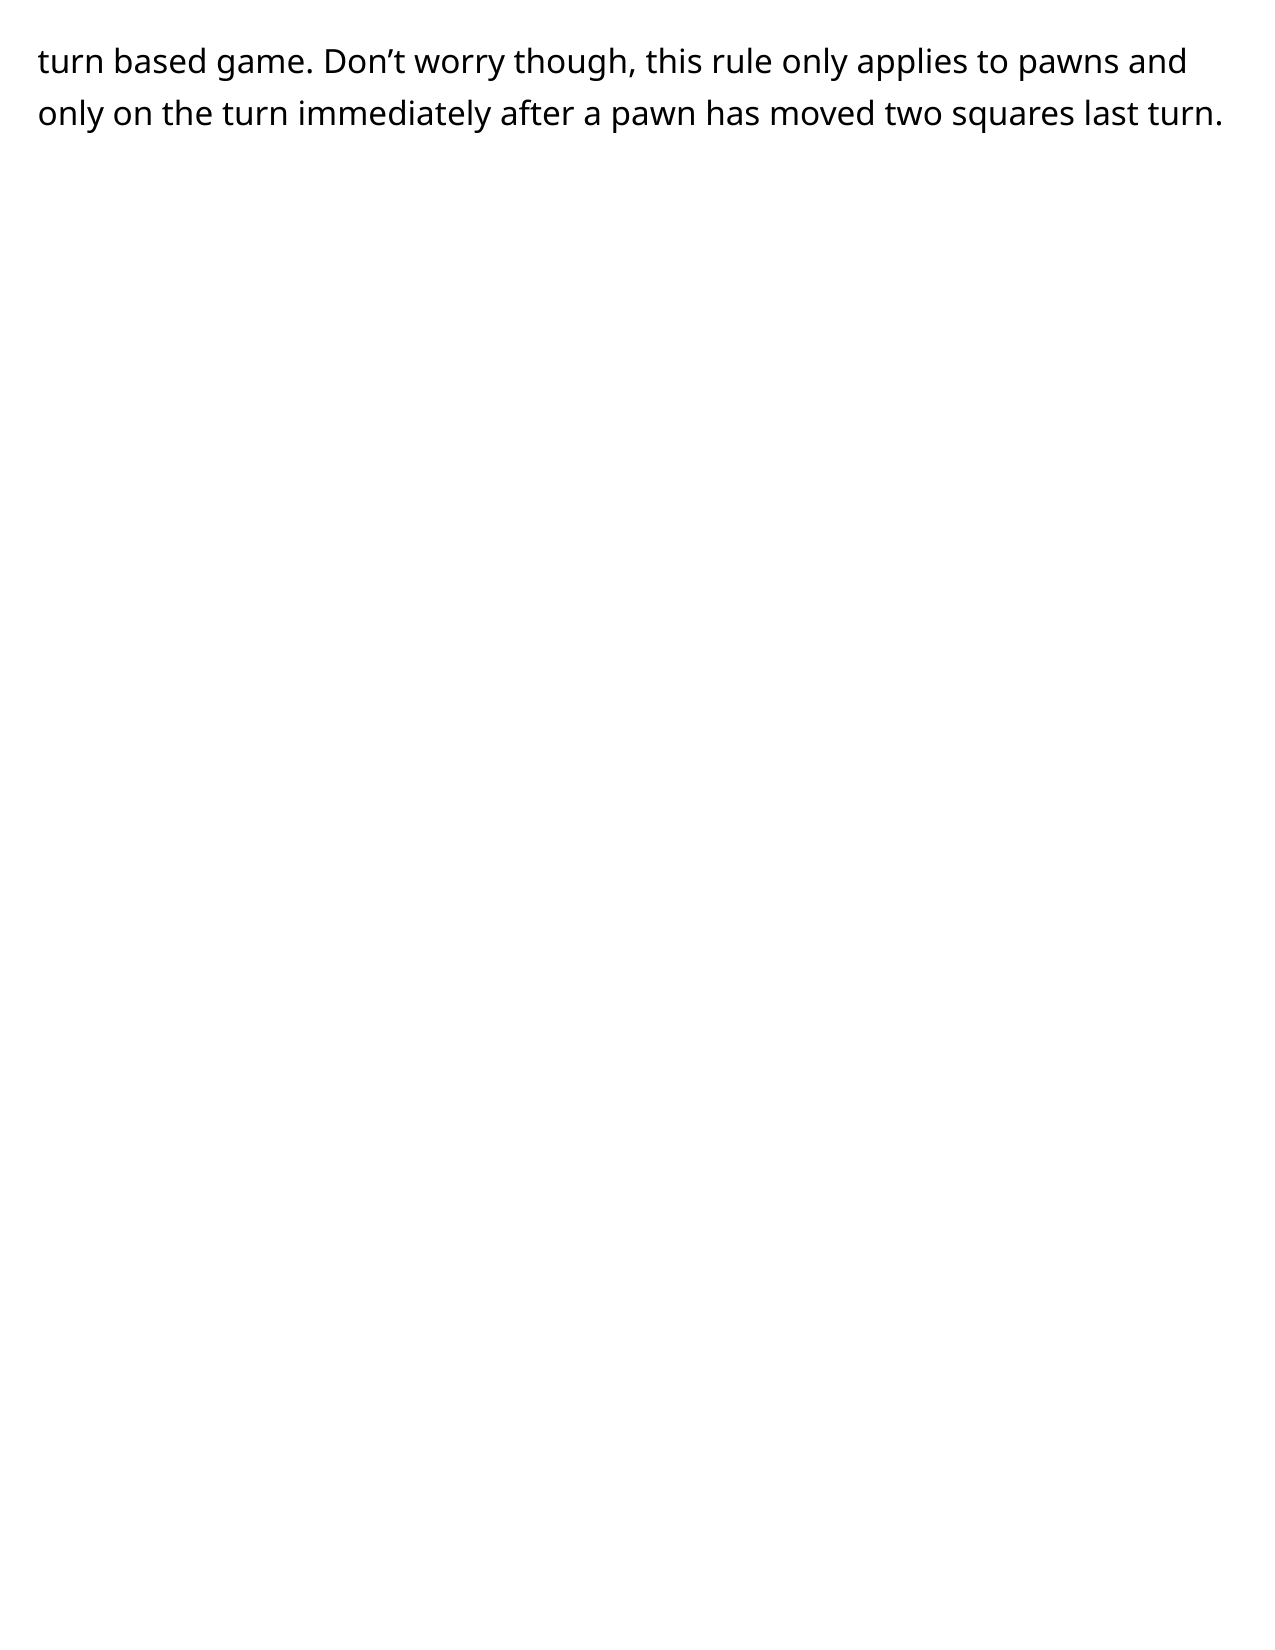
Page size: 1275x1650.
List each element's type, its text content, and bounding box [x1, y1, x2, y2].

text turn based game. Don’t worry though, this rule only applies to pawns and only on the turn immediately after a pawn has moved two squares last turn. [37, 37, 1237, 135]
